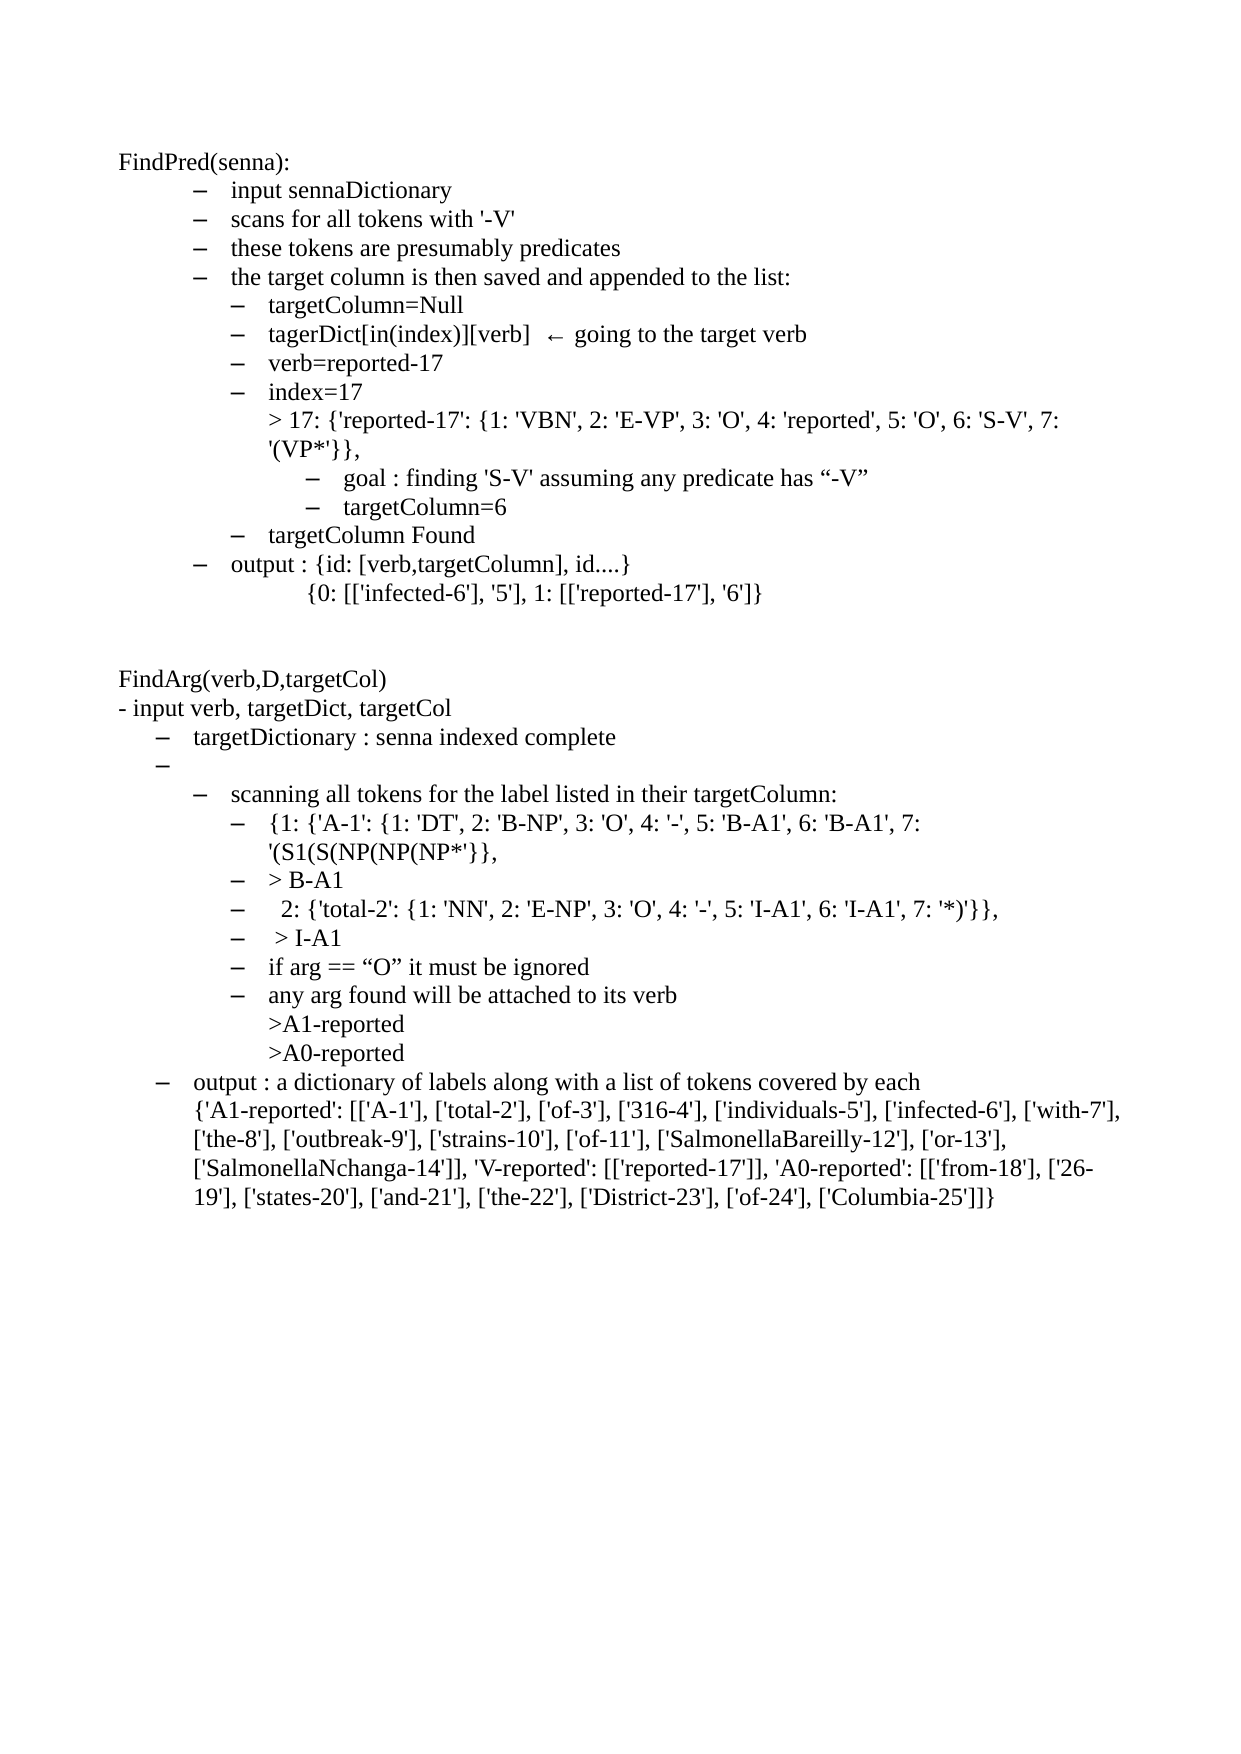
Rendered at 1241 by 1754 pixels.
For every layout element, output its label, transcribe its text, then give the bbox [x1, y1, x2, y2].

list >A0-reported [231, 1038, 1122, 1067]
list > B-A1 [231, 866, 1122, 894]
list targetColumn=6 [306, 492, 1122, 521]
list {1: {'A-1': {1: 'DT', 2: 'B-NP', 3: 'O', 4: '-', 5: 'B-A1', 6: 'B-A1', 7: '(S1(S(NP(NP(NP*'}}, [231, 808, 1122, 866]
text - input verb, targetDict, targetCol [118, 693, 1122, 722]
list targetDictionary : senna indexed complete [156, 722, 1122, 751]
list index=17 [231, 377, 1122, 406]
list {0: [['infected-6'], '5'], 1: [['reported-17'], '6']} [268, 578, 1122, 607]
list targetColumn Found [231, 521, 1122, 549]
list >A1-reported [231, 1009, 1122, 1038]
list output : {id: [verb,targetColumn], id....} [193, 549, 1122, 578]
list > I-A1 [231, 923, 1122, 952]
list scanning all tokens for the label listed in their targetColumn: [193, 779, 1122, 808]
list output : a dictionary of labels along with a list of tokens covered by each [156, 1067, 1122, 1096]
text FindArg(verb,D,targetCol) [118, 664, 1122, 693]
list 2: {'total-2': {1: 'NN', 2: 'E-NP', 3: 'O', 4: '-', 5: 'I-A1', 6: 'I-A1', 7: '*)'}}, [231, 894, 1122, 923]
list the target column is then saved and appended to the list: [193, 262, 1122, 291]
list > 17: {'reported-17': {1: 'VBN', 2: 'E-VP', 3: 'O', 4: 'reported', 5: 'O', 6: 'S-V', 7: '(VP*'}}, [231, 406, 1122, 463]
list tagerDict[in(index)][verb] ← going to the target verb [231, 319, 1122, 348]
list any arg found will be attached to its verb [231, 981, 1122, 1009]
list goal : finding 'S-V' assuming any predicate has “-V” [306, 463, 1122, 492]
list targetColumn=Null [231, 291, 1122, 319]
list if arg == “O” it must be ignored [231, 952, 1122, 981]
list verb=reported-17 [231, 348, 1122, 377]
list scans for all tokens with '-V' [193, 204, 1122, 233]
text FindPred(senna): [118, 147, 1122, 176]
list these tokens are presumably predicates [193, 233, 1122, 262]
list input sennaDictionary [193, 176, 1122, 204]
list {'A1-reported': [['A-1'], ['total-2'], ['of-3'], ['316-4'], ['individuals-5'], ['infected-6'], ['with-7'], ['the-8'], ['outbreak-9'], ['strains-10'], ['of-11'], ['SalmonellaBareilly-12'], ['or-13'], ['SalmonellaNchanga-14']], 'V-reported': [['reported-17']], 'A0-reported': [['from-18'], ['26-19'], ['states-20'], ['and-21'], ['the-22'], ['District-23'], ['of-24'], ['Columbia-25']]} [156, 1096, 1122, 1211]
